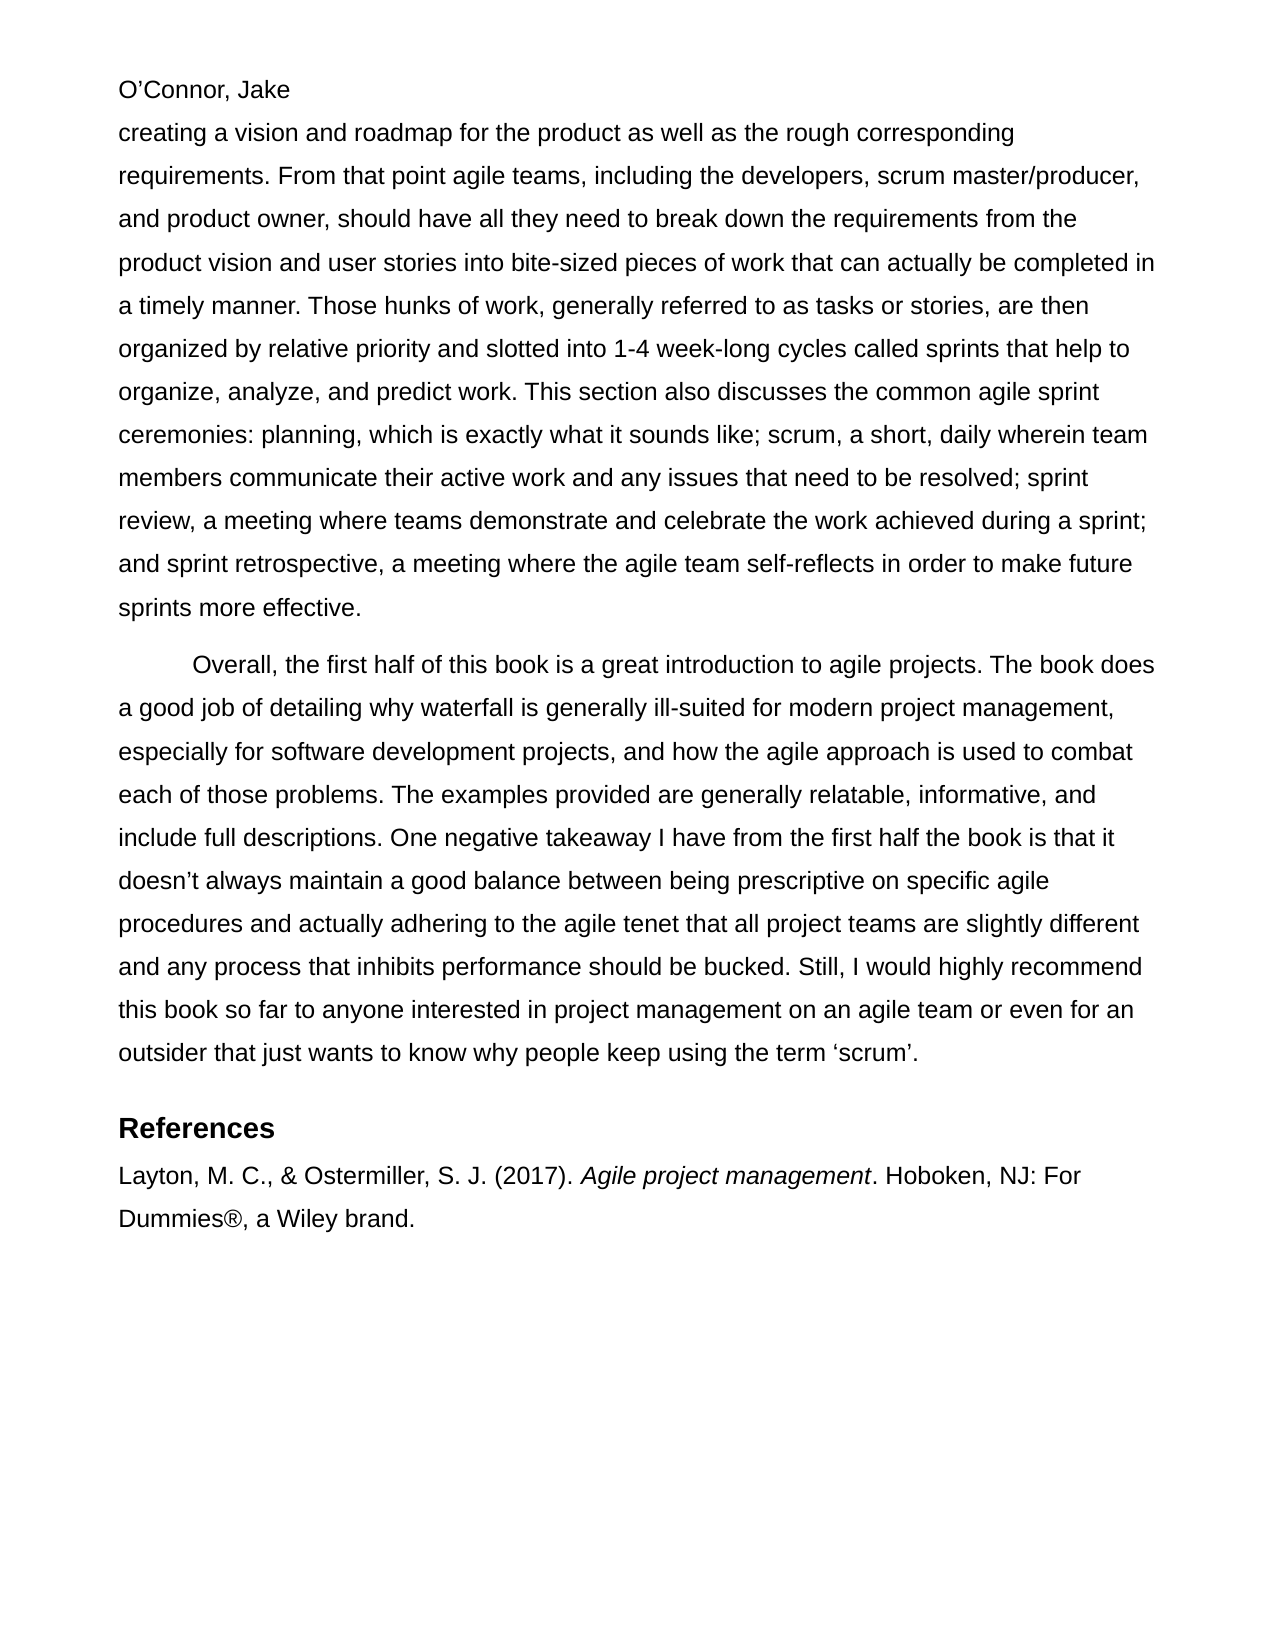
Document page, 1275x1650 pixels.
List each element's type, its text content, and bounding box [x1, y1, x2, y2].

text creating a vision and roadmap for the product as well as the rough corresponding requirements. From that point agile teams, including the developers, scrum master/producer, and product owner, should have all they need to break down the requirements from the product vision and user stories into bite-sized pieces of work that can actually be completed in a timely manner. Those hunks of work, generally referred to as tasks or stories, are then organized by relative priority and slotted into 1-4 week-long cycles called sprints that help to organize, analyze, and predict work. This section also discusses the common agile sprint ceremonies: planning, which is exactly what it sounds like; scrum, a short, daily wherein team members communicate their active work and any issues that need to be resolved; sprint review, a meeting where teams demonstrate and celebrate the work achieved during a sprint; and sprint retrospective, a meeting where the agile team self-reflects in order to make future sprints more effective. [118, 118, 1157, 621]
text Overall, the first half of this book is a great introduction to agile projects. The book does a good job of detailing why waterfall is generally ill-suited for modern project management, especially for software development projects, and how the agile approach is used to combat each of those problems. The examples provided are generally relatable, informative, and include full descriptions. One negative takeaway I have from the first half the book is that it doesn’t always maintain a good balance between being prescriptive on specific agile procedures and actually adhering to the agile tenet that all project teams are slightly different and any process that inhibits performance should be bucked. Still, I would highly recommend this book so far to anyone interested in project management on an agile team or even for an outsider that just wants to know why people keep using the term ‘scrum’. [118, 650, 1157, 1067]
text Layton, M. C., & Ostermiller, S. J. (2017). Agile project management. Hoboken, NJ: For Dummies®, a Wiley brand. [118, 1161, 1157, 1233]
subtitle References [118, 1111, 1157, 1144]
